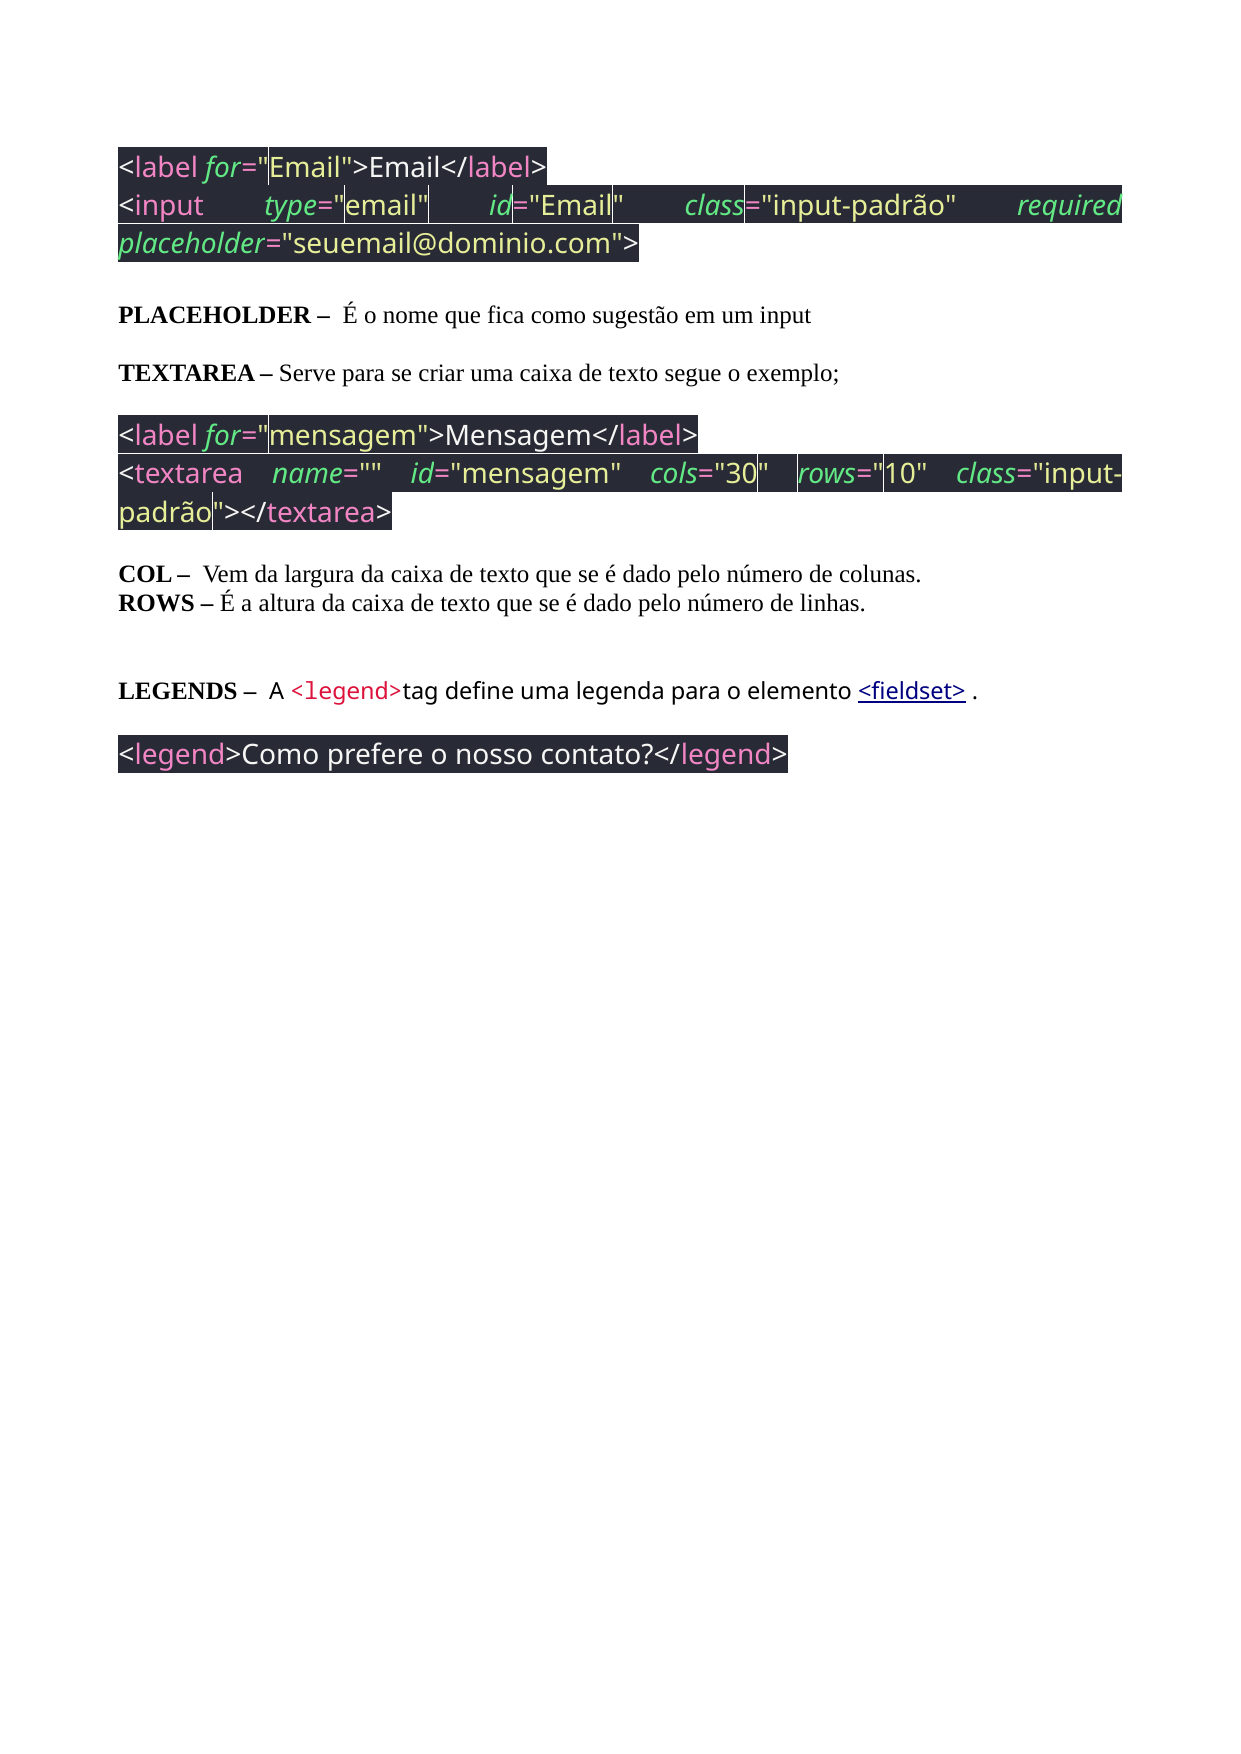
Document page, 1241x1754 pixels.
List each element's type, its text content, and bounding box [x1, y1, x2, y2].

text <input type="email" id="Email" class="input-padrão" required placeholder="seuemail@dominio.com"> [118, 185, 1122, 262]
text TEXTAREA – Serve para se criar uma caixa de texto segue o exemplo; [118, 358, 1122, 386]
text LEGENDS – A <legend>tag define uma legenda para o elemento <fieldset> . [118, 674, 1122, 706]
text PLACEHOLDER – É o nome que fica como sugestão em um input [118, 300, 1122, 329]
text <label for="Email">Email</label> [118, 147, 1122, 185]
text <textarea name="" id="mensagem" cols="30" rows="10" class="input-padrão"></textarea> [118, 453, 1122, 530]
text <label for="mensagem">Mensagem</label> [118, 415, 1122, 453]
text <legend>Como prefere o nosso contato?</legend> [118, 735, 1122, 773]
text ROWS – É a altura da caixa de texto que se é dado pelo número de linhas. [118, 588, 1122, 616]
text COL – Vem da largura da caixa de texto que se é dado pelo número de colunas. [118, 559, 1122, 588]
